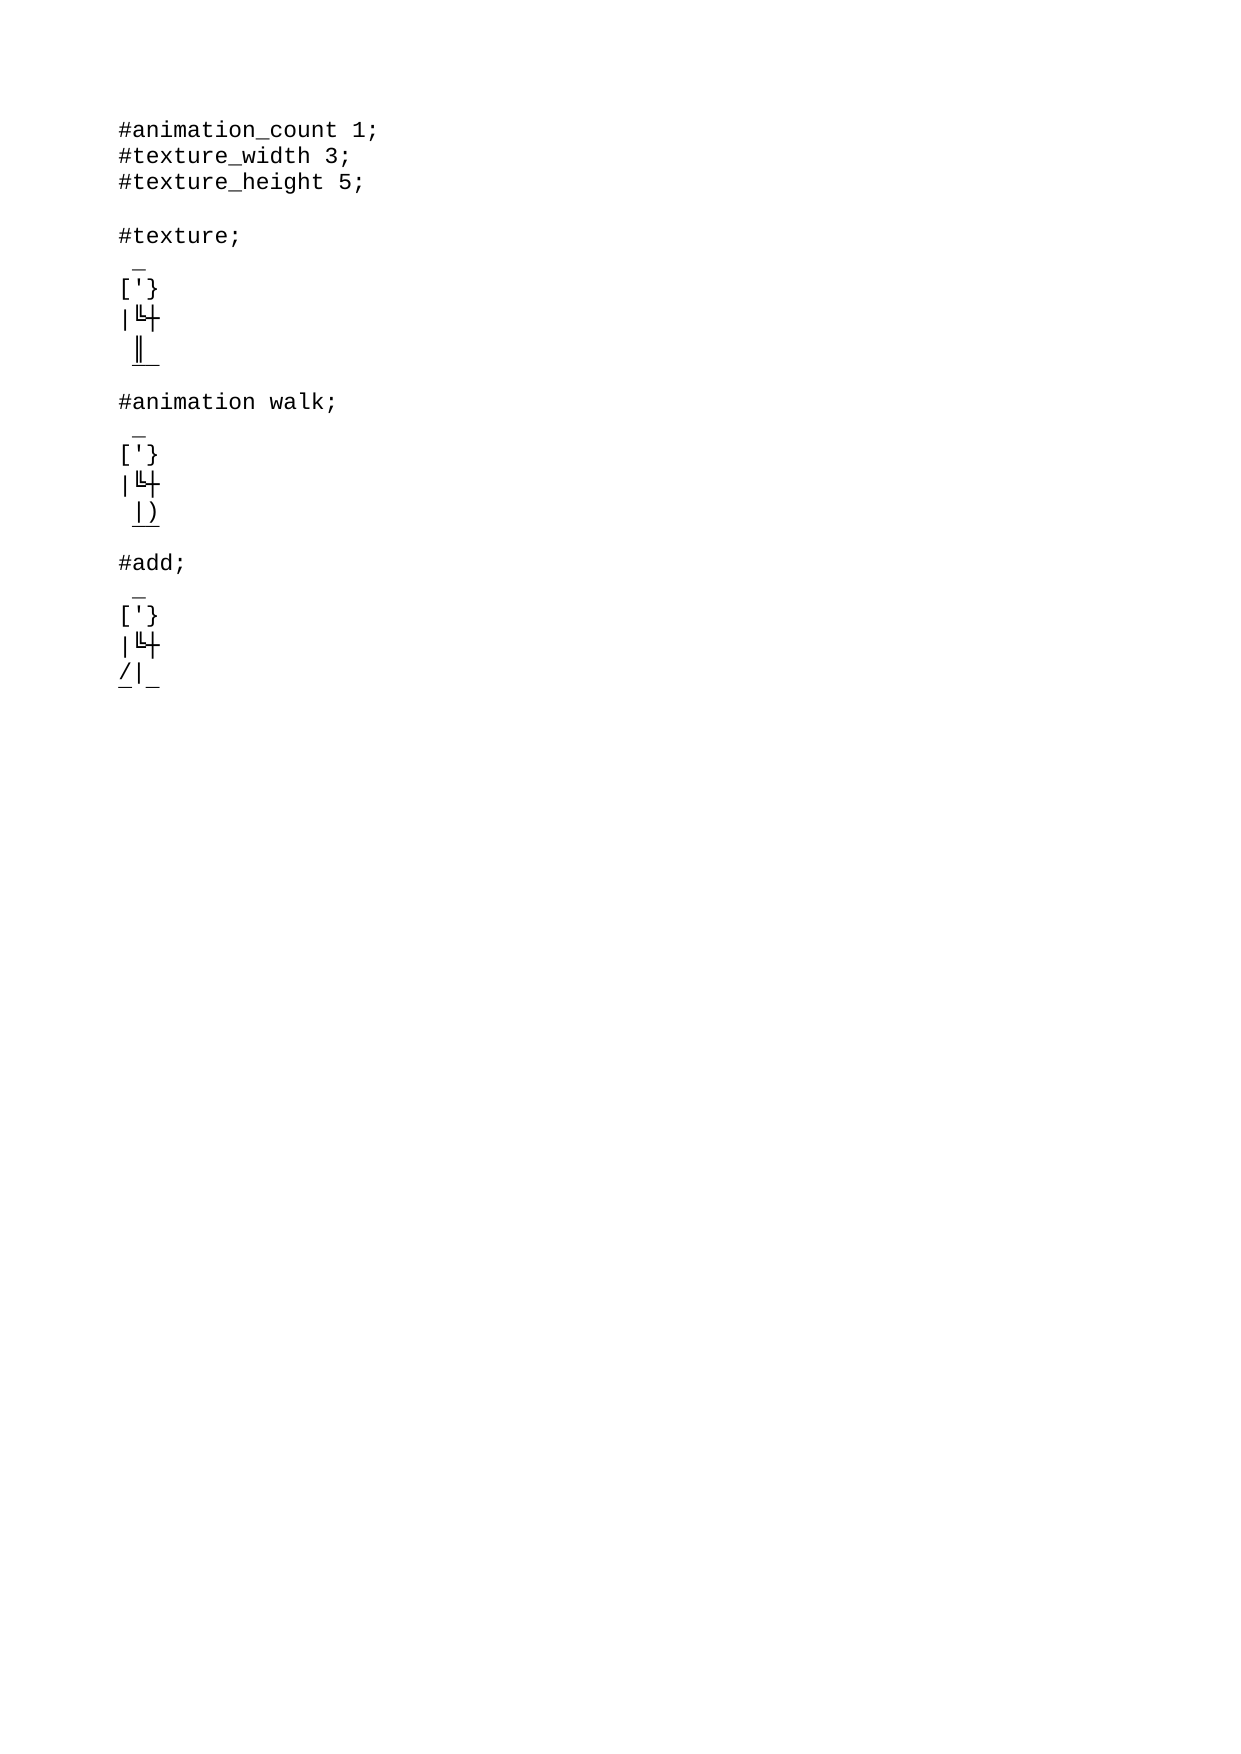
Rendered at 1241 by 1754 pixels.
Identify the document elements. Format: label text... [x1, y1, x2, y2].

text |╚┼ [118, 468, 1122, 499]
text ¯ ¯ [118, 687, 1122, 712]
text ['} [118, 603, 1122, 629]
text ║ [118, 333, 1122, 364]
text ['} [118, 276, 1122, 302]
text ['} [118, 442, 1122, 468]
text ¯¯ [118, 526, 1122, 551]
text #texture_height 5; [118, 170, 1122, 196]
text |╚┼ [118, 302, 1122, 333]
text _ [118, 416, 1122, 442]
text ¯¯ #animation walk; [118, 364, 1122, 416]
text #add; [118, 551, 1122, 577]
text _ [118, 250, 1122, 276]
text |) [118, 499, 1122, 526]
text #animation_count 1; [118, 118, 1122, 144]
text #texture; [118, 224, 1122, 250]
text /| [118, 661, 1122, 687]
text |╚┼ [118, 629, 1122, 661]
text _ [118, 577, 1122, 603]
text #texture_width 3; [118, 144, 1122, 170]
